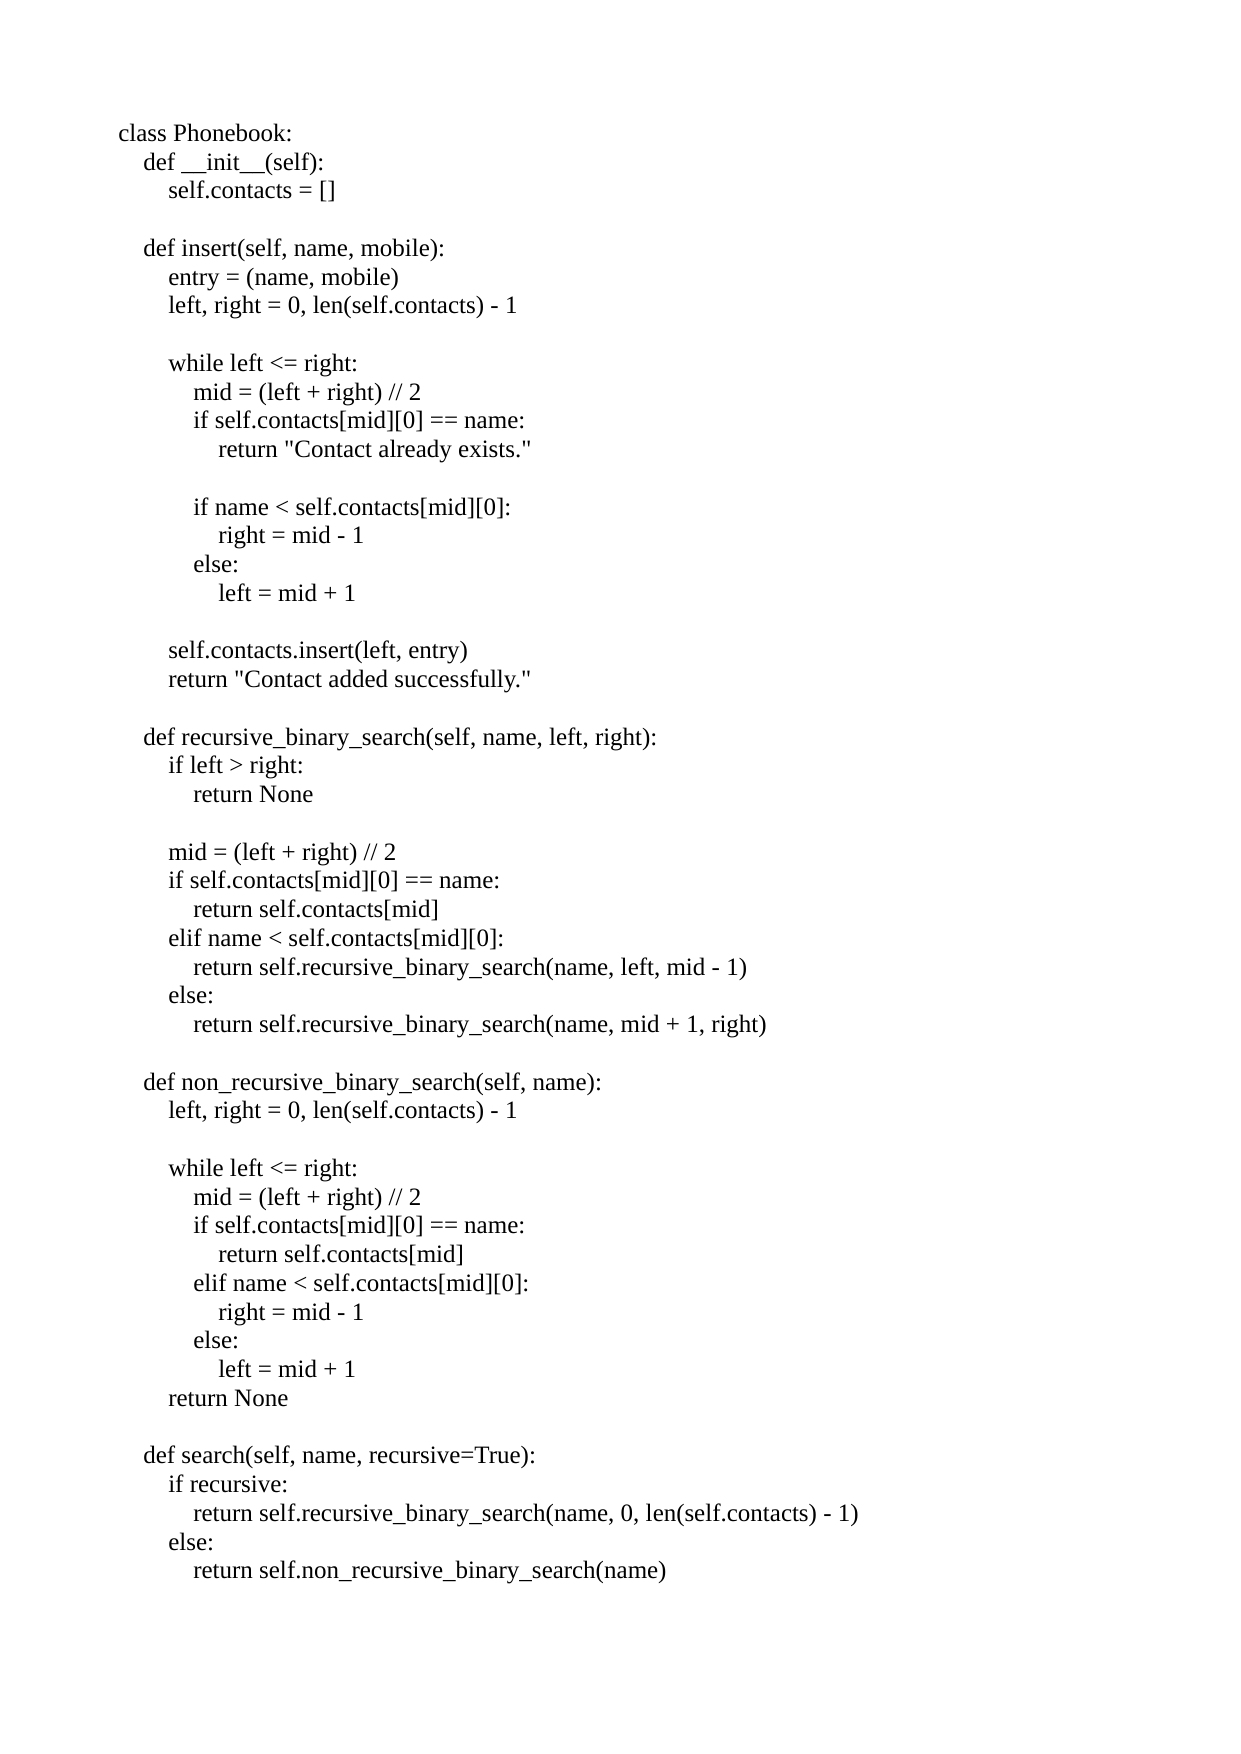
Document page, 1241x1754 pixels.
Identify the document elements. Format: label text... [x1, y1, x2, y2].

text if name < self.contacts[mid][0]: [118, 492, 1122, 521]
text return "Contact added successfully." [118, 664, 1122, 693]
text if self.contacts[mid][0] == name: [118, 866, 1122, 894]
text right = mid - 1 [118, 521, 1122, 549]
text def recursive_binary_search(self, name, left, right): [118, 722, 1122, 751]
text mid = (left + right) // 2 [118, 837, 1122, 866]
text if self.contacts[mid][0] == name: [118, 406, 1122, 434]
text return "Contact already exists." [118, 434, 1122, 463]
text elif name < self.contacts[mid][0]: [118, 923, 1122, 952]
text return None [118, 779, 1122, 808]
text right = mid - 1 [118, 1297, 1122, 1326]
text class Phonebook: [118, 118, 1122, 147]
text else: [118, 549, 1122, 578]
text return self.recursive_binary_search(name, 0, len(self.contacts) - 1) [118, 1498, 1122, 1527]
text mid = (left + right) // 2 [118, 1182, 1122, 1211]
text while left <= right: [118, 348, 1122, 377]
text def __init__(self): [118, 147, 1122, 176]
text left = mid + 1 [118, 1354, 1122, 1383]
text else: [118, 1326, 1122, 1354]
text left, right = 0, len(self.contacts) - 1 [118, 291, 1122, 319]
text self.contacts.insert(left, entry) [118, 636, 1122, 664]
text if left > right: [118, 751, 1122, 779]
text elif name < self.contacts[mid][0]: [118, 1268, 1122, 1297]
text def search(self, name, recursive=True): [118, 1441, 1122, 1469]
text return self.contacts[mid] [118, 1239, 1122, 1268]
text if self.contacts[mid][0] == name: [118, 1211, 1122, 1239]
text mid = (left + right) // 2 [118, 377, 1122, 406]
text return self.contacts[mid] [118, 894, 1122, 923]
text else: [118, 981, 1122, 1009]
text return self.non_recursive_binary_search(name) [118, 1556, 1122, 1584]
text def insert(self, name, mobile): [118, 233, 1122, 262]
text self.contacts = [] [118, 176, 1122, 204]
text left = mid + 1 [118, 578, 1122, 607]
text return None [118, 1383, 1122, 1412]
text while left <= right: [118, 1153, 1122, 1182]
text return self.recursive_binary_search(name, left, mid - 1) [118, 952, 1122, 981]
text left, right = 0, len(self.contacts) - 1 [118, 1096, 1122, 1124]
text if recursive: [118, 1469, 1122, 1498]
text entry = (name, mobile) [118, 262, 1122, 291]
text def non_recursive_binary_search(self, name): [118, 1067, 1122, 1096]
text return self.recursive_binary_search(name, mid + 1, right) [118, 1009, 1122, 1038]
text else: [118, 1527, 1122, 1556]
